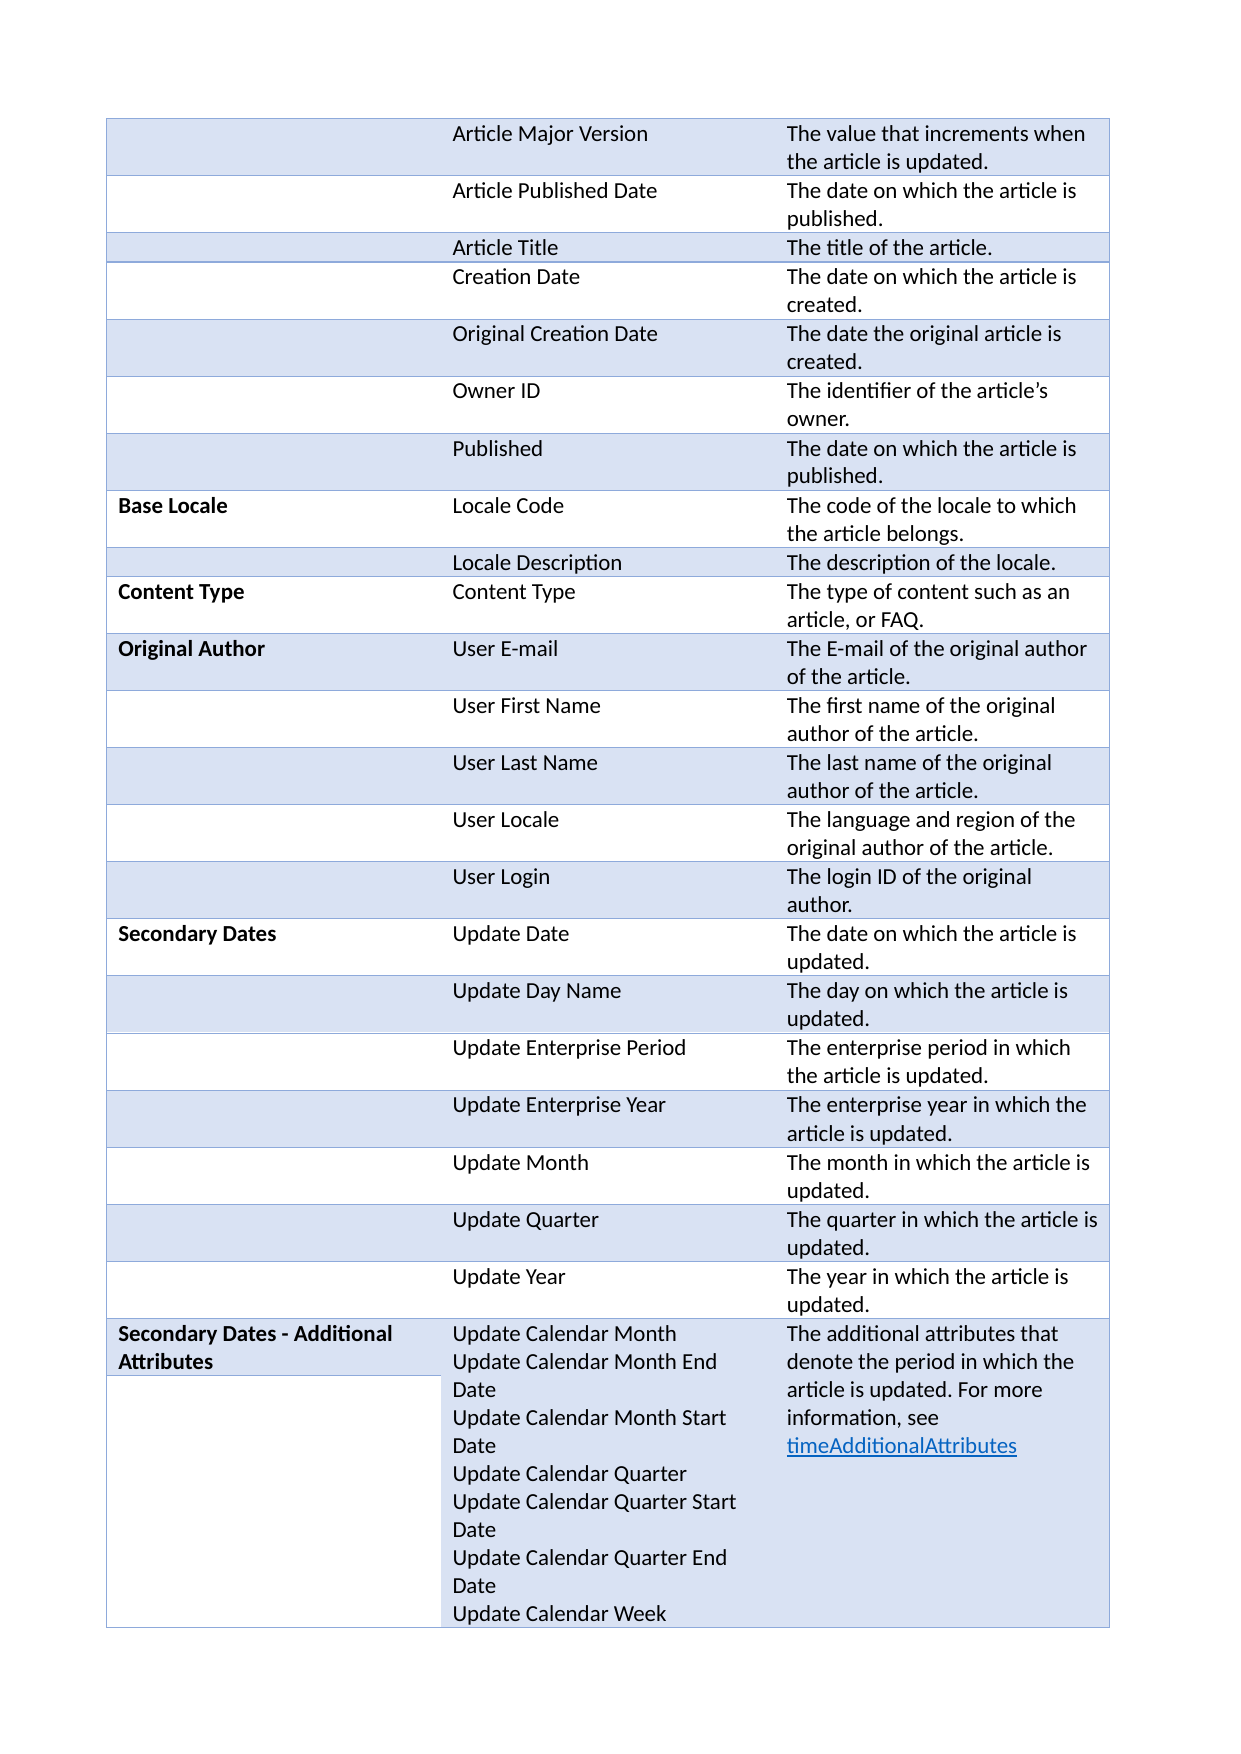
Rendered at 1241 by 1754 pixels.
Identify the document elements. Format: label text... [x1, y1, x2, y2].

table_cell Content Type [441, 577, 775, 633]
table_cell The code of the locale to which the article belongs. [775, 491, 1109, 547]
table_cell [107, 548, 441, 576]
table_cell The identifier of the article’s owner. [775, 377, 1109, 433]
table_cell The date on which the article is created. [775, 263, 1109, 318]
table_cell Secondary Dates [107, 919, 441, 975]
table_cell Creation Date [441, 263, 775, 318]
table_cell Base Locale [107, 491, 441, 547]
table_cell [107, 691, 441, 747]
table_cell [107, 377, 441, 433]
table_cell User Login [441, 862, 775, 918]
table_cell The type of content such as an article, or FAQ. [775, 577, 1109, 633]
table_cell User Last Name [441, 748, 775, 804]
table_cell The date on which the article is published. [775, 434, 1109, 490]
table_cell Update Month [441, 1148, 775, 1204]
table_cell [107, 976, 441, 1032]
table_cell Article Published Date [441, 176, 775, 232]
table_cell Locale Description [441, 548, 775, 576]
table_cell User E-mail [441, 634, 775, 690]
table_cell The login ID of the original author. [775, 862, 1109, 918]
table_cell The value that increments when the article is updated. [775, 119, 1109, 175]
table_cell [107, 1205, 441, 1261]
table_cell The language and region of the original author of the article. [775, 805, 1109, 861]
table_cell [107, 1091, 441, 1147]
table_cell [107, 434, 441, 490]
table_cell [107, 176, 441, 232]
table_cell The year in which the article is updated. [775, 1262, 1109, 1318]
table_cell The title of the article. [775, 233, 1109, 261]
table_cell Update Day Name [441, 976, 775, 1032]
table_cell [107, 1034, 441, 1089]
table_cell The date on which the article is updated. [775, 919, 1109, 975]
table_cell The quarter in which the article is updated. [775, 1205, 1109, 1261]
table_cell Original Author [107, 634, 441, 690]
table_cell [107, 263, 441, 318]
table_cell The additional attributes that denote the period in which the article is updated. For more information, see timeAdditionalAttributes [775, 1319, 1109, 1627]
table_cell [107, 1148, 441, 1204]
table_cell Content Type [107, 577, 441, 633]
table_cell [107, 1376, 441, 1627]
table_cell Update Date [441, 919, 775, 975]
table_cell The last name of the original author of the article. [775, 748, 1109, 804]
table_cell Article Title [441, 233, 775, 261]
table_cell The description of the locale. [775, 548, 1109, 576]
table_cell Owner ID [441, 377, 775, 433]
table_cell [107, 1262, 441, 1318]
table_cell The enterprise year in which the article is updated. [775, 1091, 1109, 1147]
table_cell The date the original article is created. [775, 320, 1109, 376]
table_cell [107, 862, 441, 918]
table_cell The enterprise period in which the article is updated. [775, 1034, 1109, 1089]
table_cell Update Year [441, 1262, 775, 1318]
table_cell The date on which the article is published. [775, 176, 1109, 232]
table_cell Locale Code [441, 491, 775, 547]
table_cell Article Major Version [441, 119, 775, 175]
table_cell The day on which the article is updated. [775, 976, 1109, 1032]
table_cell Secondary Dates - Additional Attributes [107, 1319, 441, 1375]
table_cell [107, 119, 441, 175]
table_cell Update Calendar Month Update Calendar Month End Date Update Calendar Month Start Date Update Calendar Quarter Update Calendar Quarter Start Date Update Calendar Quarter End Date Update Calendar Week [441, 1319, 775, 1627]
table_cell [107, 805, 441, 861]
table_cell [107, 748, 441, 804]
table_cell Original Creation Date [441, 320, 775, 376]
table_cell The month in which the article is updated. [775, 1148, 1109, 1204]
table_cell Update Enterprise Year [441, 1091, 775, 1147]
table_cell User First Name [441, 691, 775, 747]
table_cell The E-mail of the original author of the article. [775, 634, 1109, 690]
table_cell Published [441, 434, 775, 490]
table_cell [107, 233, 441, 261]
table_cell Update Enterprise Period [441, 1034, 775, 1089]
table_cell [107, 320, 441, 376]
table_cell User Locale [441, 805, 775, 861]
table_cell The first name of the original author of the article. [775, 691, 1109, 747]
table_cell Update Quarter [441, 1205, 775, 1261]
